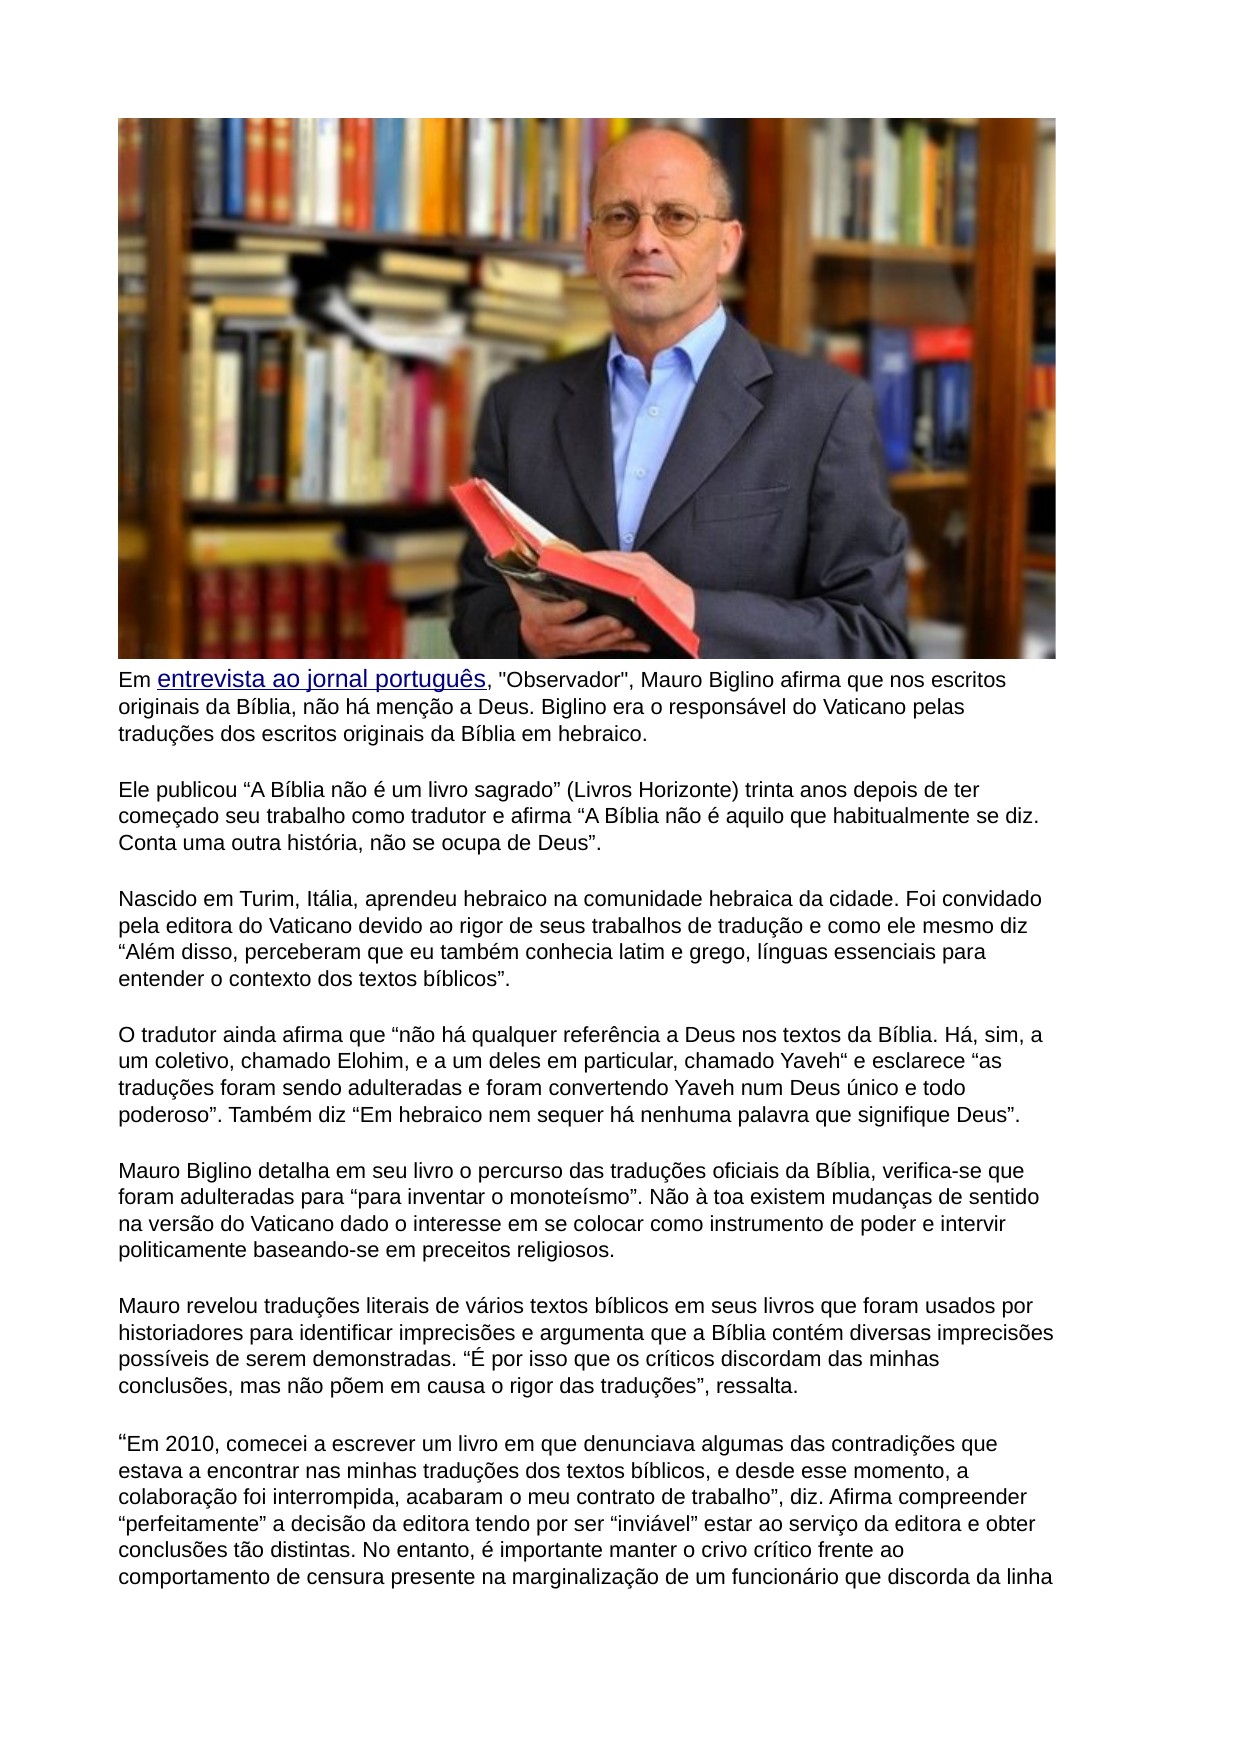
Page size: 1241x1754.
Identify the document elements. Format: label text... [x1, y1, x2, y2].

table_cell Em entrevista ao jornal português, "Observador", Mauro Biglino afirma que nos escritos originais da Bíblia, não há menção a Deus. Biglino era o responsável do Vaticano pelas traduções dos escritos originais da Bíblia em hebraico. Ele publicou “A Bíblia não é um livro sagrado” (Livros Horizonte) trinta anos depois de ter começado seu trabalho como tradutor e afirma “A Bíblia não é aquilo que habitualmente se diz. Conta uma outra história, não se ocupa de Deus”. Nascido em Turim, Itália, aprendeu hebraico na comunidade hebraica da cidade. Foi convidado pela editora do Vaticano devido ao rigor de seus trabalhos de tradução e como ele mesmo diz “Além disso, perceberam que eu também conhecia latim e grego, línguas essenciais para entender o contexto dos textos bíblicos”. O tradutor ainda afirma que “não há qualquer referência a Deus nos textos da Bíblia. Há, sim, a um coletivo, chamado Elohim, e a um deles em particular, chamado Yaveh“ e esclarece “as traduções foram sendo adulteradas e foram convertendo Yaveh num Deus único e todo poderoso”. Também diz “Em hebraico nem sequer há nenhuma palavra que signifique Deus”. Mauro Biglino detalha em seu livro o percurso das traduções oficiais da Bíblia, verifica-se que foram adulteradas para “para inventar o monoteísmo”. Não à toa existem mudanças de sentido na versão do Vaticano dado o interesse em se colocar como instrumento de poder e intervir politicamente baseando-se em preceitos religiosos. Mauro revelou traduções literais de vários textos bíblicos em seus livros que foram usados por historiadores para identificar imprecisões e argumenta que a Bíblia contém diversas imprecisões possíveis de serem demonstradas. “É por isso que os críticos discordam das minhas conclusões, mas não põem em causa o rigor das traduções”, ressalta. “Em 2010, comecei a escrever um livro em que denunciava algumas das contradições que estava a encontrar nas minhas traduções dos textos bíblicos, e desde esse momento, a colaboração foi interrompida, acabaram o meu contrato de trabalho”, diz. Afirma compreender “perfeitamente” a decisão da editora tendo por ser “inviável” estar ao serviço da editora e obter conclusões tão distintas. No entanto, é importante manter o crivo crítico frente ao comportamento de censura presente na marginalização de um funcionário que discorda da linha [118, 664, 1056, 1589]
table_header [118, 659, 1056, 664]
picture [118, 118, 1056, 659]
